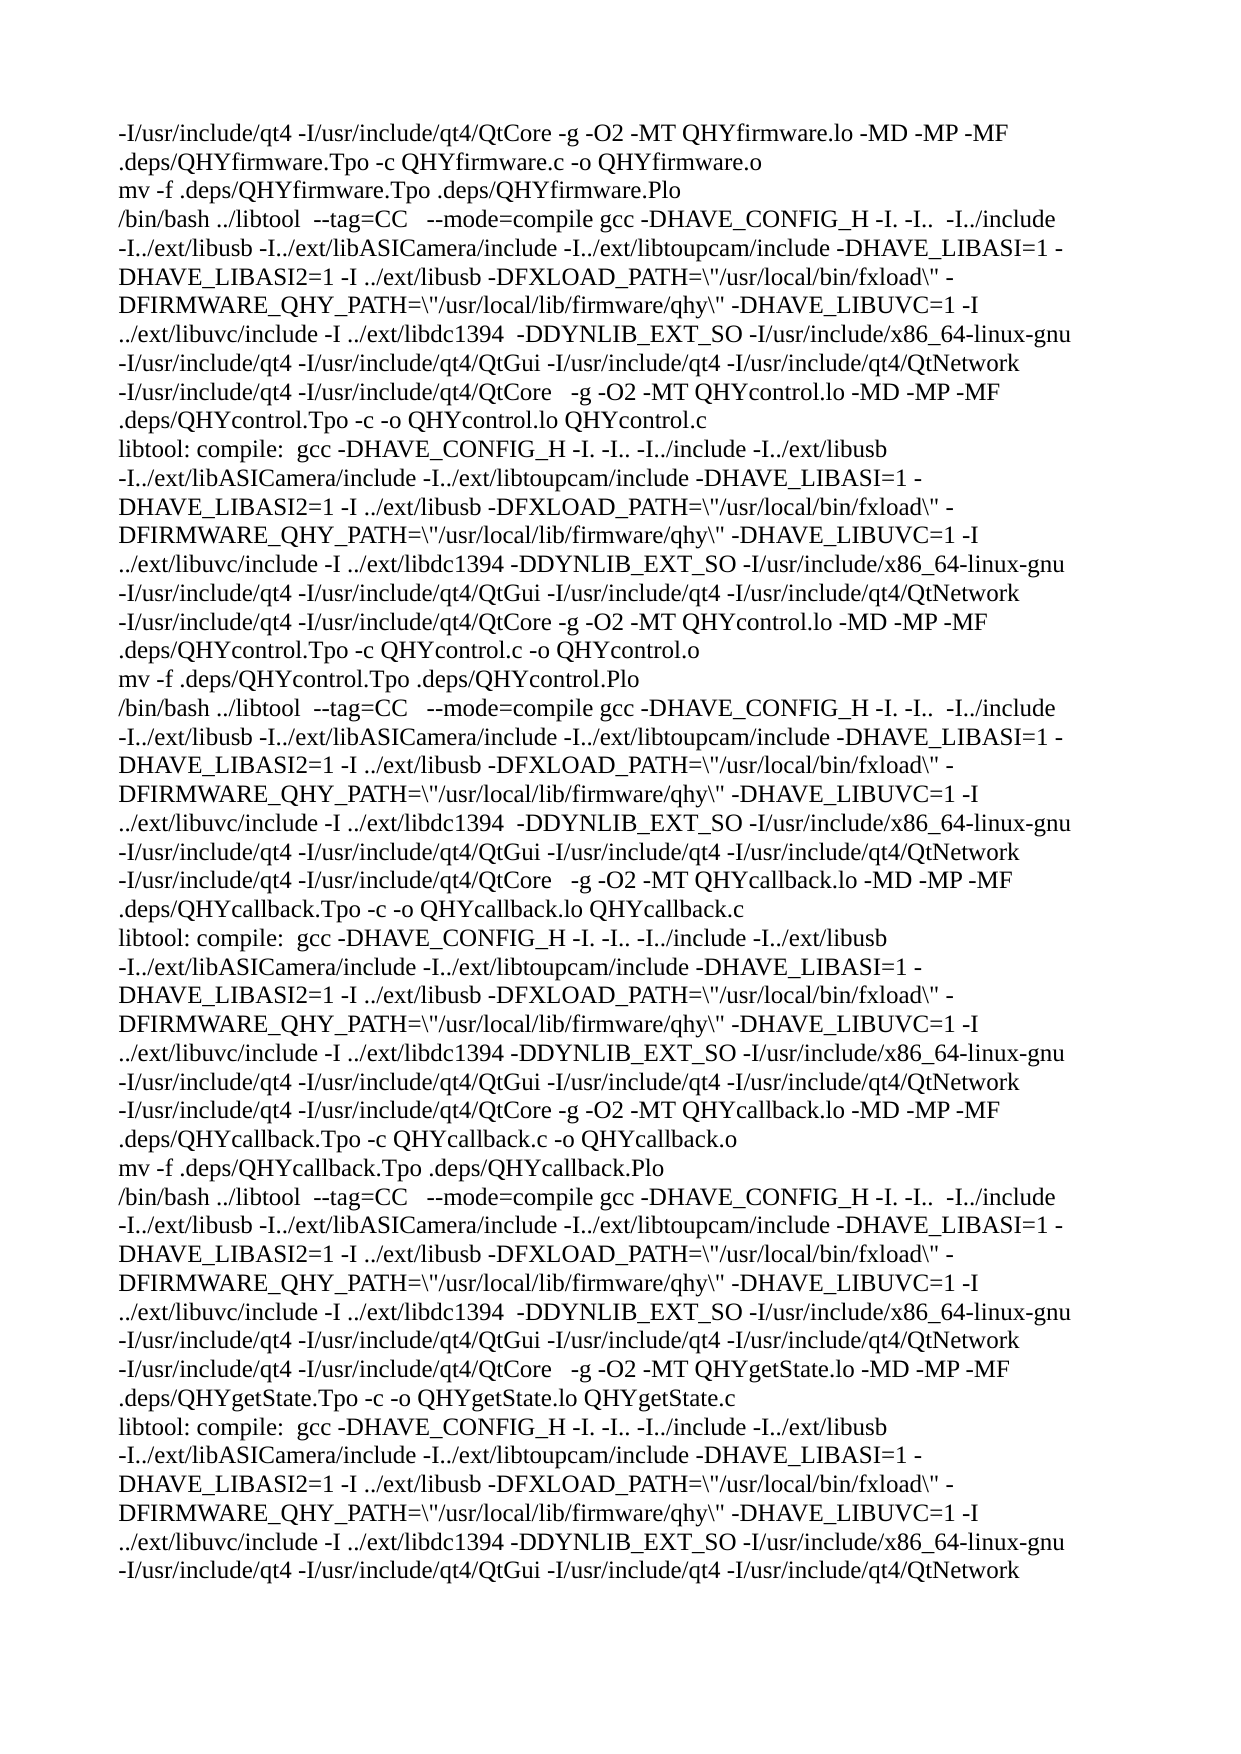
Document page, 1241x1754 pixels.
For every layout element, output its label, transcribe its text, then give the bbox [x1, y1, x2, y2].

text mv -f .deps/QHYcallback.Tpo .deps/QHYcallback.Plo [118, 1153, 1122, 1182]
text libtool: compile: gcc -DHAVE_CONFIG_H -I. -I.. -I../include -I../ext/libusb -I../ext/libASICamera/include -I../ext/libtoupcam/include -DHAVE_LIBASI=1 -DHAVE_LIBASI2=1 -I ../ext/libusb -DFXLOAD_PATH=\"/usr/local/bin/fxload\" -DFIRMWARE_QHY_PATH=\"/usr/local/lib/firmware/qhy\" -DHAVE_LIBUVC=1 -I ../ext/libuvc/include -I ../ext/libdc1394 -DDYNLIB_EXT_SO -I/usr/include/x86_64-linux-gnu -I/usr/include/qt4 -I/usr/include/qt4/QtGui -I/usr/include/qt4 -I/usr/include/qt4/QtNetwork -I/usr/include/qt4 -I/usr/include/qt4/QtCore -g -O2 -MT QHYcallback.lo -MD -MP -MF .deps/QHYcallback.Tpo -c QHYcallback.c -o QHYcallback.o [118, 923, 1122, 1153]
text mv -f .deps/QHYcontrol.Tpo .deps/QHYcontrol.Plo [118, 664, 1122, 693]
text libtool: compile: gcc -DHAVE_CONFIG_H -I. -I.. -I../include -I../ext/libusb -I../ext/libASICamera/include -I../ext/libtoupcam/include -DHAVE_LIBASI=1 -DHAVE_LIBASI2=1 -I ../ext/libusb -DFXLOAD_PATH=\"/usr/local/bin/fxload\" -DFIRMWARE_QHY_PATH=\"/usr/local/lib/firmware/qhy\" -DHAVE_LIBUVC=1 -I ../ext/libuvc/include -I ../ext/libdc1394 -DDYNLIB_EXT_SO -I/usr/include/x86_64-linux-gnu -I/usr/include/qt4 -I/usr/include/qt4/QtGui -I/usr/include/qt4 -I/usr/include/qt4/QtNetwork [118, 1412, 1122, 1584]
text /bin/bash ../libtool --tag=CC --mode=compile gcc -DHAVE_CONFIG_H -I. -I.. -I../include -I../ext/libusb -I../ext/libASICamera/include -I../ext/libtoupcam/include -DHAVE_LIBASI=1 -DHAVE_LIBASI2=1 -I ../ext/libusb -DFXLOAD_PATH=\"/usr/local/bin/fxload\" -DFIRMWARE_QHY_PATH=\"/usr/local/lib/firmware/qhy\" -DHAVE_LIBUVC=1 -I ../ext/libuvc/include -I ../ext/libdc1394 -DDYNLIB_EXT_SO -I/usr/include/x86_64-linux-gnu -I/usr/include/qt4 -I/usr/include/qt4/QtGui -I/usr/include/qt4 -I/usr/include/qt4/QtNetwork -I/usr/include/qt4 -I/usr/include/qt4/QtCore -g -O2 -MT QHYgetState.lo -MD -MP -MF .deps/QHYgetState.Tpo -c -o QHYgetState.lo QHYgetState.c [118, 1182, 1122, 1412]
text mv -f .deps/QHYfirmware.Tpo .deps/QHYfirmware.Plo [118, 176, 1122, 204]
text libtool: compile: gcc -DHAVE_CONFIG_H -I. -I.. -I../include -I../ext/libusb -I../ext/libASICamera/include -I../ext/libtoupcam/include -DHAVE_LIBASI=1 -DHAVE_LIBASI2=1 -I ../ext/libusb -DFXLOAD_PATH=\"/usr/local/bin/fxload\" -DFIRMWARE_QHY_PATH=\"/usr/local/lib/firmware/qhy\" -DHAVE_LIBUVC=1 -I ../ext/libuvc/include -I ../ext/libdc1394 -DDYNLIB_EXT_SO -I/usr/include/x86_64-linux-gnu -I/usr/include/qt4 -I/usr/include/qt4/QtGui -I/usr/include/qt4 -I/usr/include/qt4/QtNetwork -I/usr/include/qt4 -I/usr/include/qt4/QtCore -g -O2 -MT QHYcontrol.lo -MD -MP -MF .deps/QHYcontrol.Tpo -c QHYcontrol.c -o QHYcontrol.o [118, 434, 1122, 664]
text /bin/bash ../libtool --tag=CC --mode=compile gcc -DHAVE_CONFIG_H -I. -I.. -I../include -I../ext/libusb -I../ext/libASICamera/include -I../ext/libtoupcam/include -DHAVE_LIBASI=1 -DHAVE_LIBASI2=1 -I ../ext/libusb -DFXLOAD_PATH=\"/usr/local/bin/fxload\" -DFIRMWARE_QHY_PATH=\"/usr/local/lib/firmware/qhy\" -DHAVE_LIBUVC=1 -I ../ext/libuvc/include -I ../ext/libdc1394 -DDYNLIB_EXT_SO -I/usr/include/x86_64-linux-gnu -I/usr/include/qt4 -I/usr/include/qt4/QtGui -I/usr/include/qt4 -I/usr/include/qt4/QtNetwork -I/usr/include/qt4 -I/usr/include/qt4/QtCore -g -O2 -MT QHYcontrol.lo -MD -MP -MF .deps/QHYcontrol.Tpo -c -o QHYcontrol.lo QHYcontrol.c [118, 204, 1122, 434]
text -I/usr/include/qt4 -I/usr/include/qt4/QtCore -g -O2 -MT QHYfirmware.lo -MD -MP -MF .deps/QHYfirmware.Tpo -c QHYfirmware.c -o QHYfirmware.o [118, 118, 1122, 176]
text /bin/bash ../libtool --tag=CC --mode=compile gcc -DHAVE_CONFIG_H -I. -I.. -I../include -I../ext/libusb -I../ext/libASICamera/include -I../ext/libtoupcam/include -DHAVE_LIBASI=1 -DHAVE_LIBASI2=1 -I ../ext/libusb -DFXLOAD_PATH=\"/usr/local/bin/fxload\" -DFIRMWARE_QHY_PATH=\"/usr/local/lib/firmware/qhy\" -DHAVE_LIBUVC=1 -I ../ext/libuvc/include -I ../ext/libdc1394 -DDYNLIB_EXT_SO -I/usr/include/x86_64-linux-gnu -I/usr/include/qt4 -I/usr/include/qt4/QtGui -I/usr/include/qt4 -I/usr/include/qt4/QtNetwork -I/usr/include/qt4 -I/usr/include/qt4/QtCore -g -O2 -MT QHYcallback.lo -MD -MP -MF .deps/QHYcallback.Tpo -c -o QHYcallback.lo QHYcallback.c [118, 693, 1122, 923]
